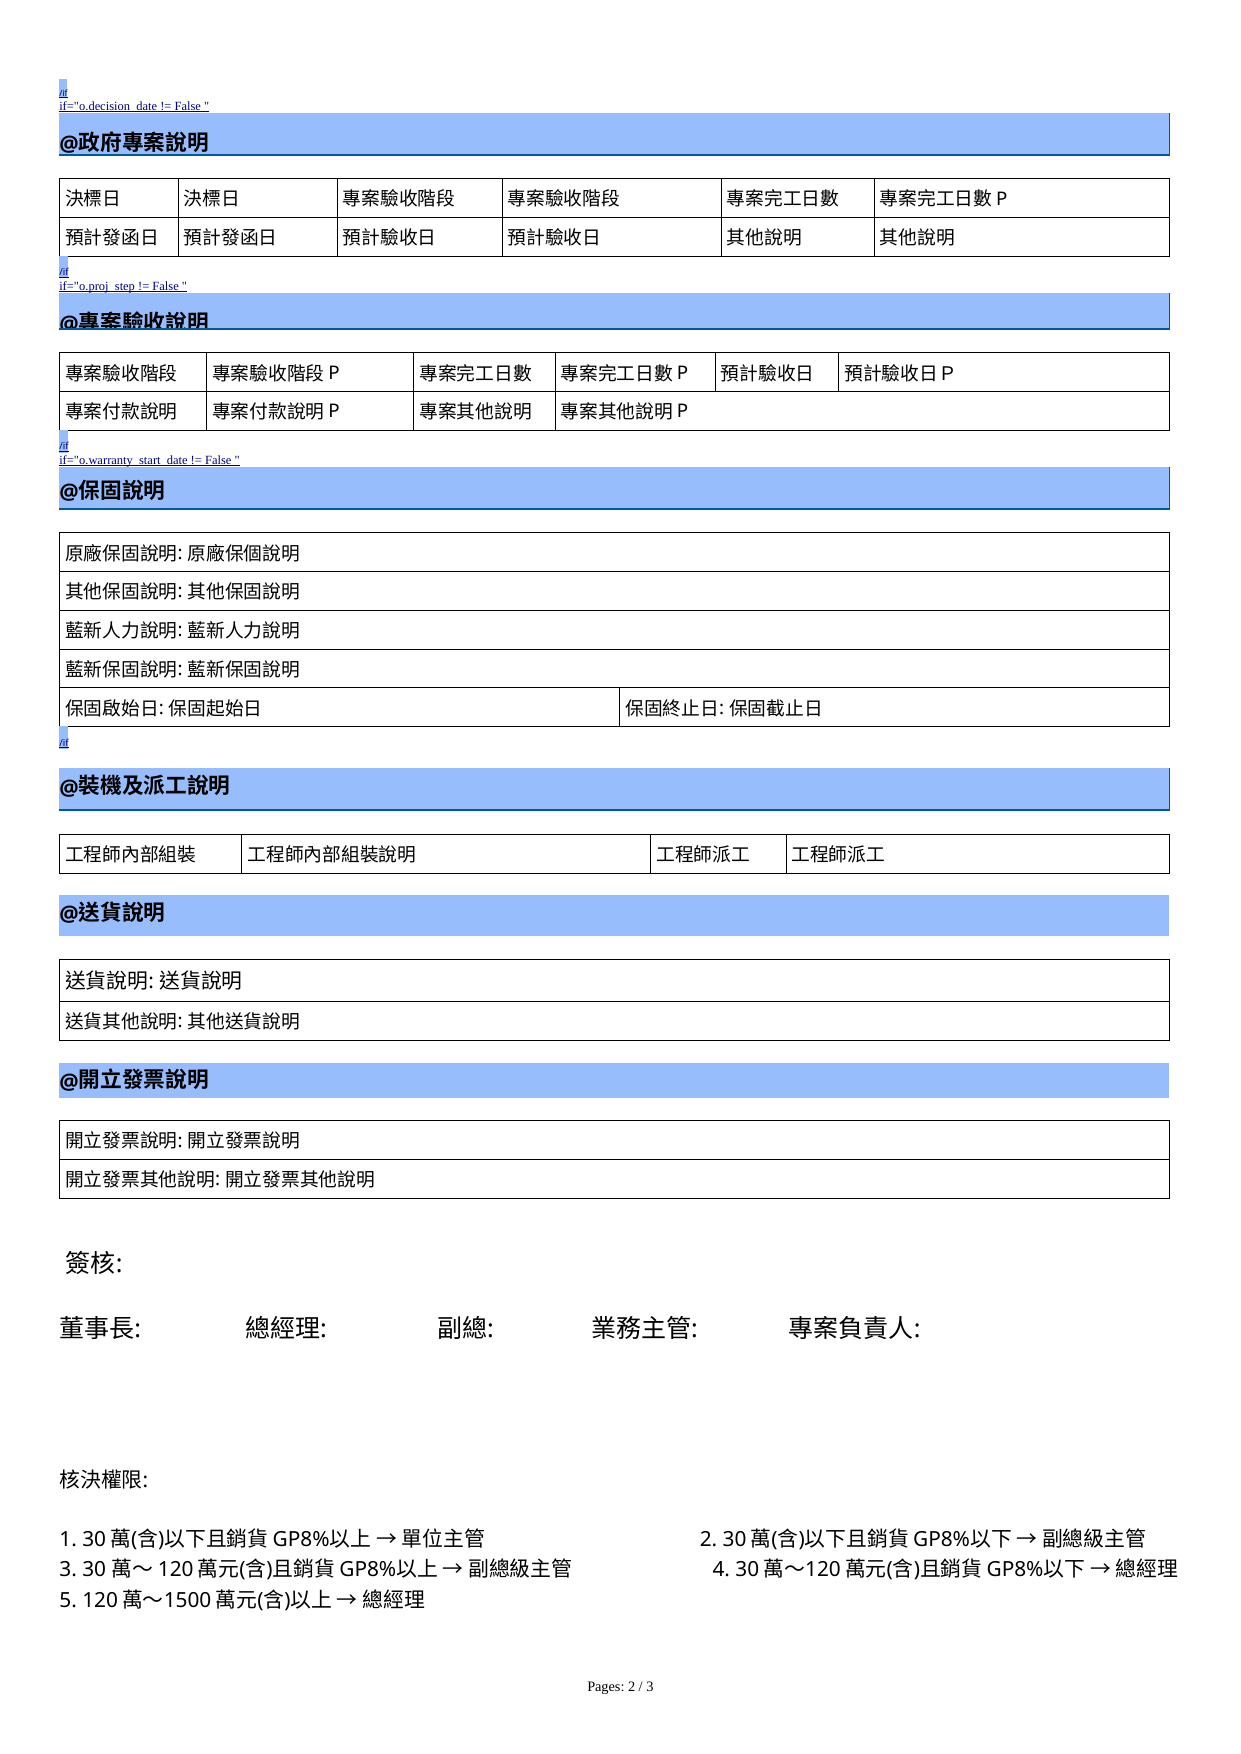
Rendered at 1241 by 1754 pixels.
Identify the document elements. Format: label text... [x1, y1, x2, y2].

text 3. 30 萬～ 120萬元(含)且銷貨GP8%以上 → 副總級主管 4. 30萬～120萬元(含)且銷貨GP8%以下 → 總經理 [59, 1553, 1181, 1583]
text 5. 120萬～1500萬元(含)以上 → 總經理 [59, 1583, 1181, 1613]
table_header 專案完工日數P [875, 179, 1169, 217]
table_cell 其他保固說明: 其他保固說明 [60, 572, 1169, 610]
table_header @裝機及派工說明 [59, 768, 1169, 809]
table_header 預計驗收日 [716, 353, 838, 391]
table_cell 送貨其他說明: 其他送貨說明 [60, 1002, 1169, 1039]
table_cell 預計驗收日 [503, 218, 721, 256]
table_header 工程師派工 [787, 835, 1169, 872]
table_cell 預計發函日 [60, 218, 178, 256]
table_header 專案驗收階段 [60, 353, 206, 391]
text if="o.warranty_start_date != False " [59, 453, 1181, 467]
table_header 送貨說明: 送貨說明 [60, 960, 1169, 1001]
table_header 專案驗收階段P [207, 353, 413, 391]
table_cell 專案付款說明 [60, 392, 206, 430]
table_header 工程師內部組裝 [60, 835, 241, 872]
text /if [59, 256, 1181, 278]
table_header 專案完工日數 [722, 179, 874, 217]
table_header 決標日 [60, 179, 178, 217]
text 1. 30萬(含)以下且銷貨GP8%以上 → 單位主管 2. 30萬(含)以下且銷貨GP8%以下 → 副總級主管 [59, 1522, 1181, 1553]
table_header @專案驗收說明 [59, 293, 1169, 328]
table_header 工程師派工 [651, 835, 786, 872]
text 簽核: [59, 1243, 1181, 1279]
text 董事長: 總經理: 副總: 業務主管: 專案負責人: [59, 1308, 1181, 1344]
table_header 專案驗收階段 [503, 179, 721, 217]
table_header @開立發票說明 [59, 1063, 1169, 1098]
text 核決權限: [59, 1464, 1181, 1494]
table_header 預計驗收日Ｐ [839, 353, 1169, 391]
table_header @送貨說明 [59, 895, 1169, 936]
text /if [59, 78, 1181, 98]
table_header @保固說明 [59, 467, 1169, 508]
text /if [59, 430, 1181, 453]
table_header 工程師內部組裝說明 [242, 835, 650, 872]
table_header 專案驗收階段 [338, 179, 502, 217]
table_cell 其他說明 [722, 218, 874, 256]
table_cell 專案其他說明 [414, 392, 555, 430]
table_header 開立發票說明: 開立發票說明 [60, 1121, 1169, 1159]
text if="o.proj_step != False " [59, 278, 1181, 293]
table_cell 專案其他說明P [556, 392, 1169, 430]
table_cell 預計發函日 [179, 218, 337, 256]
table_cell 藍新人力說明: 藍新人力說明 [60, 611, 1169, 648]
text /if [59, 726, 1181, 749]
table_header 專案完工日數P [556, 353, 715, 391]
table_cell 藍新保固說明: 藍新保固說明 [60, 650, 1169, 687]
table_cell 其他說明 [875, 218, 1169, 256]
text if="o.decision_date != False " [59, 98, 1181, 113]
table_header 決標日 [179, 179, 337, 217]
table_header 專案完工日數 [414, 353, 555, 391]
table_cell 開立發票其他說明: 開立發票其他說明 [60, 1160, 1169, 1198]
table_header @政府專案說明 [59, 113, 1169, 154]
table_cell 保固終止日: 保固截止日 [620, 688, 1169, 726]
table_cell 保固啟始日: 保固起始日 [60, 688, 619, 726]
table_header 原廠保固說明: 原廠保個說明 [60, 533, 1169, 571]
table_cell 專案付款說明P [207, 392, 413, 430]
table_cell 預計驗收日 [338, 218, 502, 256]
